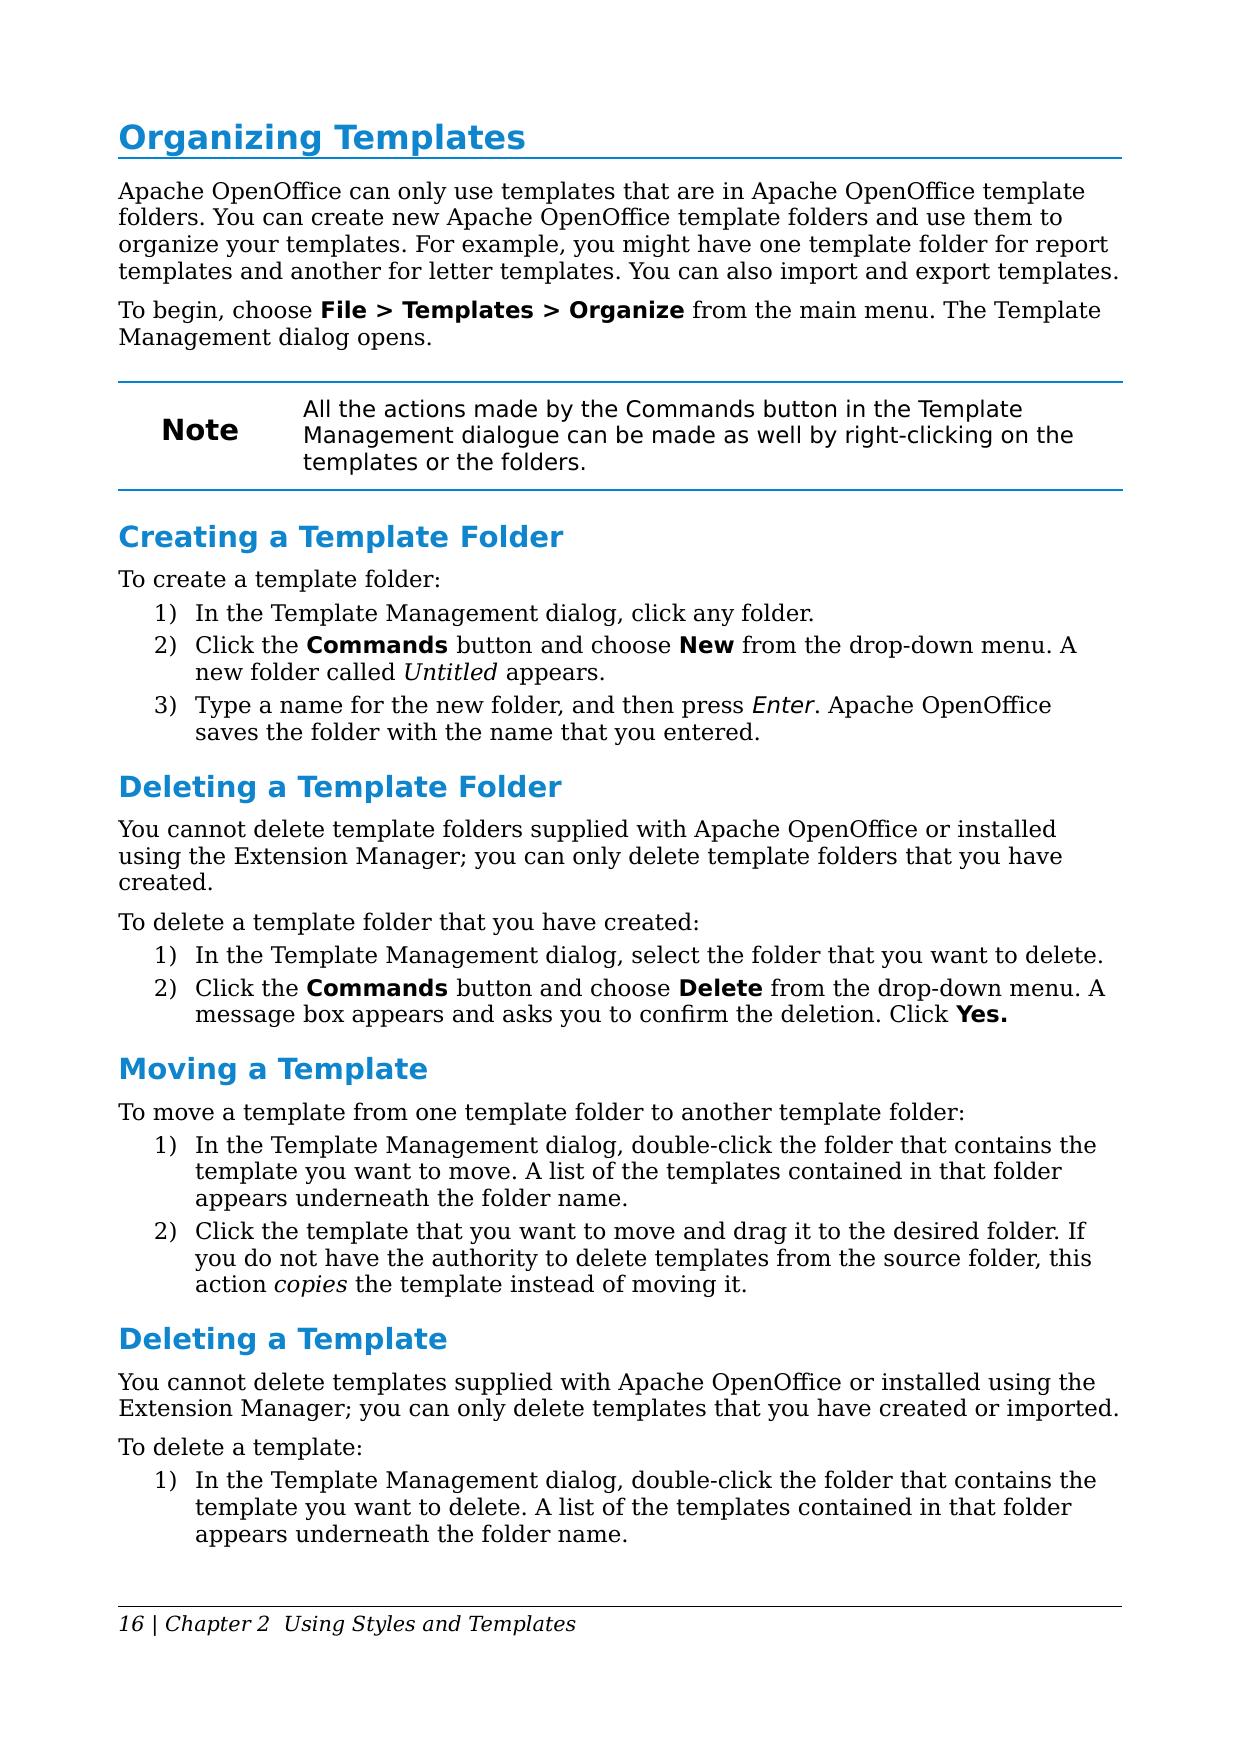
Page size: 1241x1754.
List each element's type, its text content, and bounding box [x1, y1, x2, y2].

subtitle Creating a Template Folder [118, 520, 1122, 554]
list To move a template from one template folder to another template folder: [118, 1099, 1122, 1125]
subtitle Deleting a Template [118, 1322, 1122, 1356]
list In the Template Management dialog, select the folder that you want to delete. [177, 942, 1122, 968]
list Click the Commands button and choose New from the drop-down menu. A new folder called Untitled appears. [177, 633, 1122, 686]
subtitle Organizing Templates [118, 118, 1122, 157]
list Type a name for the new folder, and then press Enter. Apache OpenOffice saves the folder with the name that you entered. [177, 692, 1122, 746]
list In the Template Management dialog, click any folder. [177, 600, 1122, 626]
list To create a template folder: [118, 567, 1122, 593]
list Click the template that you want to move and drag it to the desired folder. If you do not have the authority to delete templates from the source folder, this action copies the template instead of moving it. [177, 1218, 1122, 1298]
list In the Template Management dialog, double-click the folder that contains the template you want to delete. A list of the templates contained in that folder appears underneath the folder name. [177, 1468, 1122, 1548]
text You cannot delete templates supplied with Apache OpenOffice or installed using the Extension Manager; you can only delete templates that you have created or imported. [118, 1369, 1122, 1422]
list In the Template Management dialog, double-click the folder that contains the template you want to move. A list of the templates contained in that folder appears underneath the folder name. [177, 1132, 1122, 1212]
text Apache OpenOffice can only use templates that are in Apache OpenOffice template folders. You can create new Apache OpenOffice template folders and use them to organize your templates. For example, you might have one template folder for report templates and another for letter templates. You can also import and export templates. [118, 178, 1122, 284]
table_header All the actions made by the Commands button in the Template Management dialogue can be made as well by right-clicking on the templates or the folders. [281, 383, 1122, 489]
text You cannot delete template folders supplied with Apache OpenOffice or installed using the Extension Manager; you can only delete template folders that you have created. [118, 816, 1122, 896]
table_header Note [118, 383, 281, 489]
text To begin, choose File > Templates > Organize from the main menu. The Template Management dialog opens. [118, 297, 1122, 350]
list To delete a template: [118, 1434, 1122, 1461]
subtitle Deleting a Template Folder [118, 770, 1122, 804]
list To delete a template folder that you have created: [118, 909, 1122, 935]
subtitle Moving a Template [118, 1052, 1122, 1086]
list Click the Commands button and choose Delete from the drop-down menu. A message box appears and asks you to confirm the deletion. Click Yes. [177, 975, 1122, 1028]
